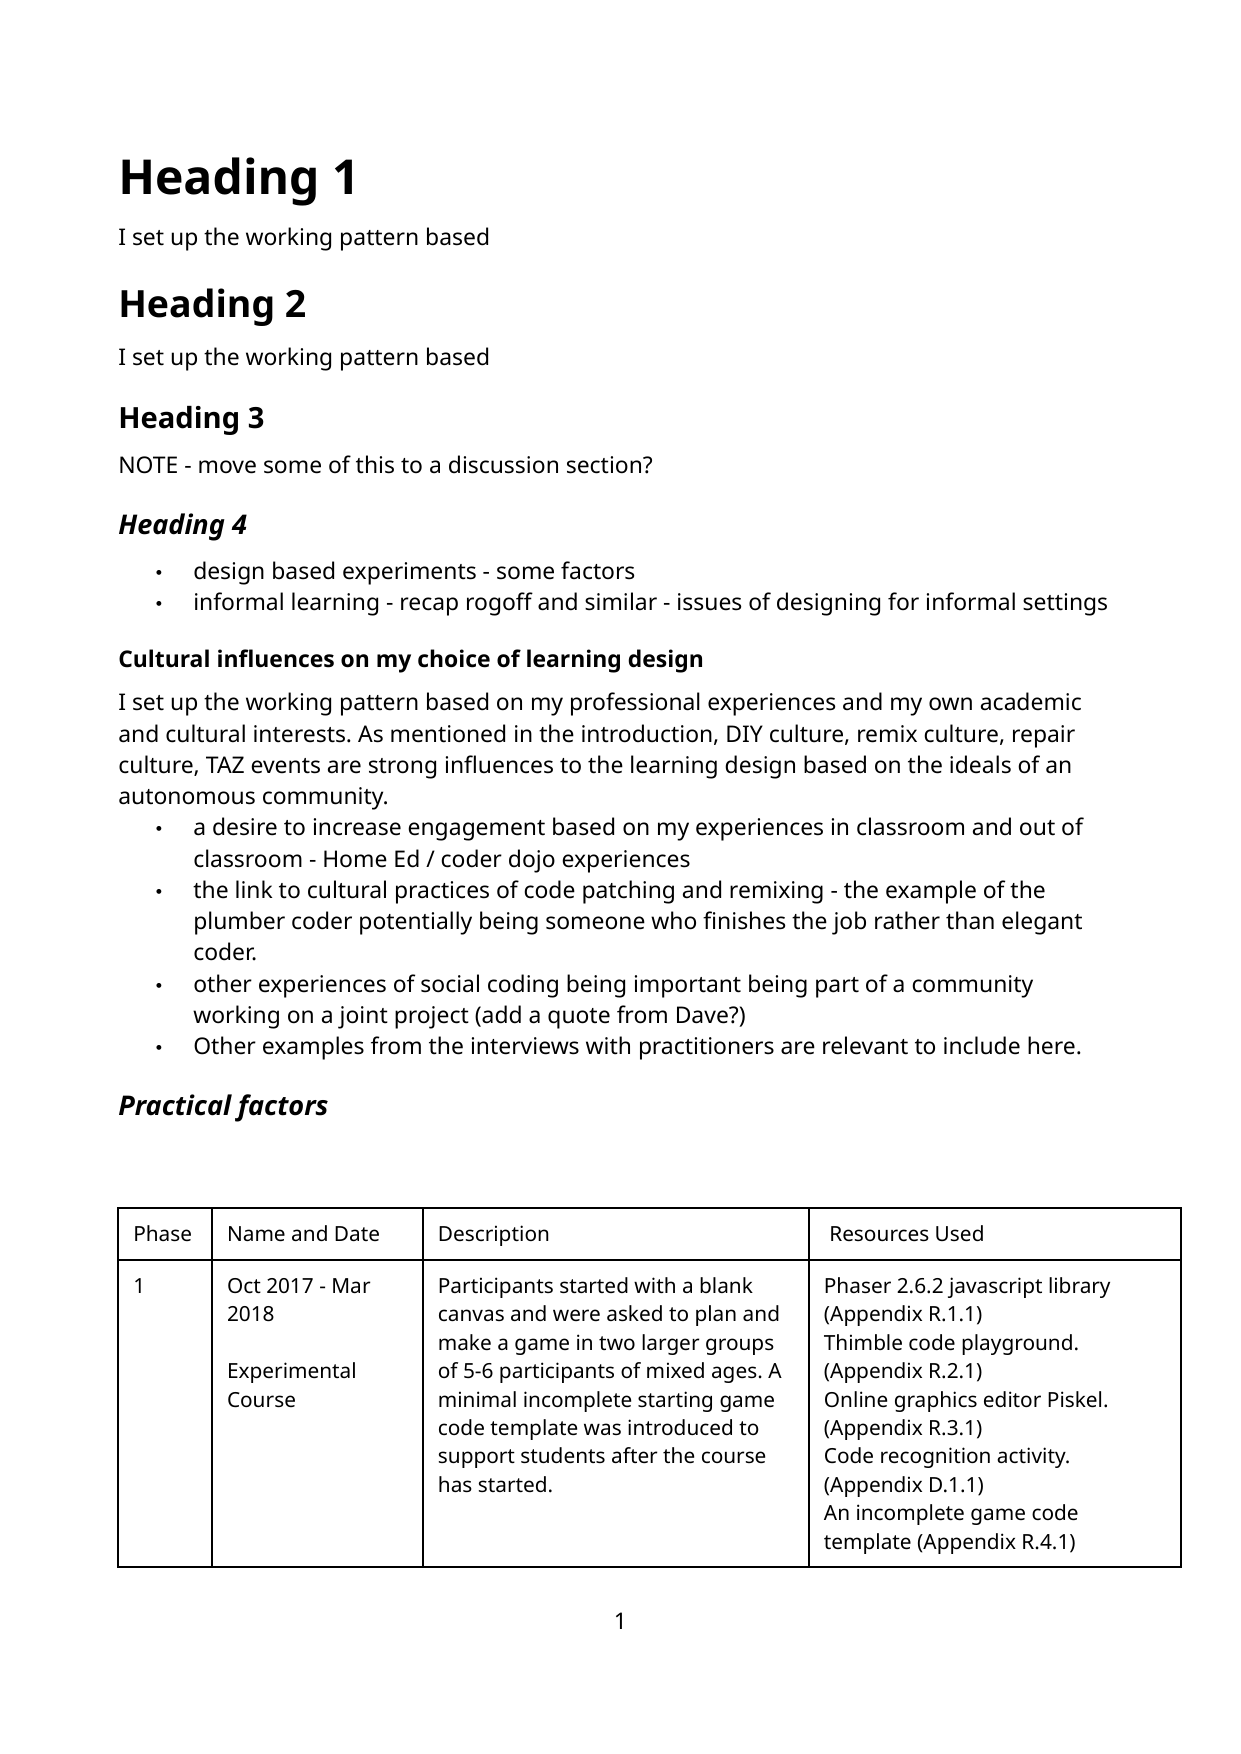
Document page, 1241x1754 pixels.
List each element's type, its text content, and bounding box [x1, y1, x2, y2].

text I set up the working pattern based [118, 221, 1122, 252]
list other experiences of social coding being important being part of a community working on a joint project (add a quote from Dave?) [156, 967, 1122, 1030]
list the link to cultural practices of code patching and remixing - the example of the plumber coder potentially being someone who finishes the job rather than elegant coder. [156, 874, 1122, 967]
subtitle Heading 1 [118, 143, 1122, 209]
list Other examples from the interviews with practitioners are relevant to include here. [156, 1030, 1122, 1061]
table_cell Participants started with a blank canvas and were asked to plan and make a game in two larger groups of 5-6 participants of mixed ages. A minimal incomplete starting game code template was introduced to support students after the course has started. [424, 1261, 808, 1566]
list a desire to increase engagement based on my experiences in classroom and out of classroom - Home Ed / coder dojo experiences [156, 811, 1122, 874]
table_header Phase [119, 1209, 211, 1258]
subtitle Heading 4 [118, 506, 1122, 542]
text I set up the working pattern based on my professional experiences and my own academic and cultural interests. As mentioned in the introduction, DIY culture, remix culture, repair culture, TAZ events are strong influences to the learning design based on the ideals of an autonomous community. [118, 686, 1122, 811]
table_header Description [424, 1209, 808, 1258]
subtitle Cultural influences on my choice of learning design [118, 642, 1122, 674]
table_header Resources Used [810, 1209, 1180, 1258]
table_cell 1 [119, 1261, 211, 1566]
table_cell Phaser 2.6.2 javascript library (Appendix R.1.1) Thimble code playground. (Appendix R.2.1) Online graphics editor Piskel.(Appendix R.3.1) Code recognition activity. (Appendix D.1.1) An incomplete game code template (Appendix R.4.1) [810, 1261, 1180, 1566]
table_cell Oct 2017 - Mar 2018 Experimental Course [213, 1261, 422, 1566]
text NOTE - move some of this to a discussion section? [118, 449, 1122, 481]
table_header Name and Date [213, 1209, 422, 1258]
subtitle Practical factors [118, 1086, 1122, 1123]
list informal learning - recap rogoff and similar - issues of designing for informal settings [156, 586, 1122, 617]
subtitle Heading 2 [118, 277, 1122, 328]
text I set up the working pattern based [118, 341, 1122, 372]
subtitle Heading 3 [118, 397, 1122, 437]
list design based experiments - some factors [156, 555, 1122, 586]
